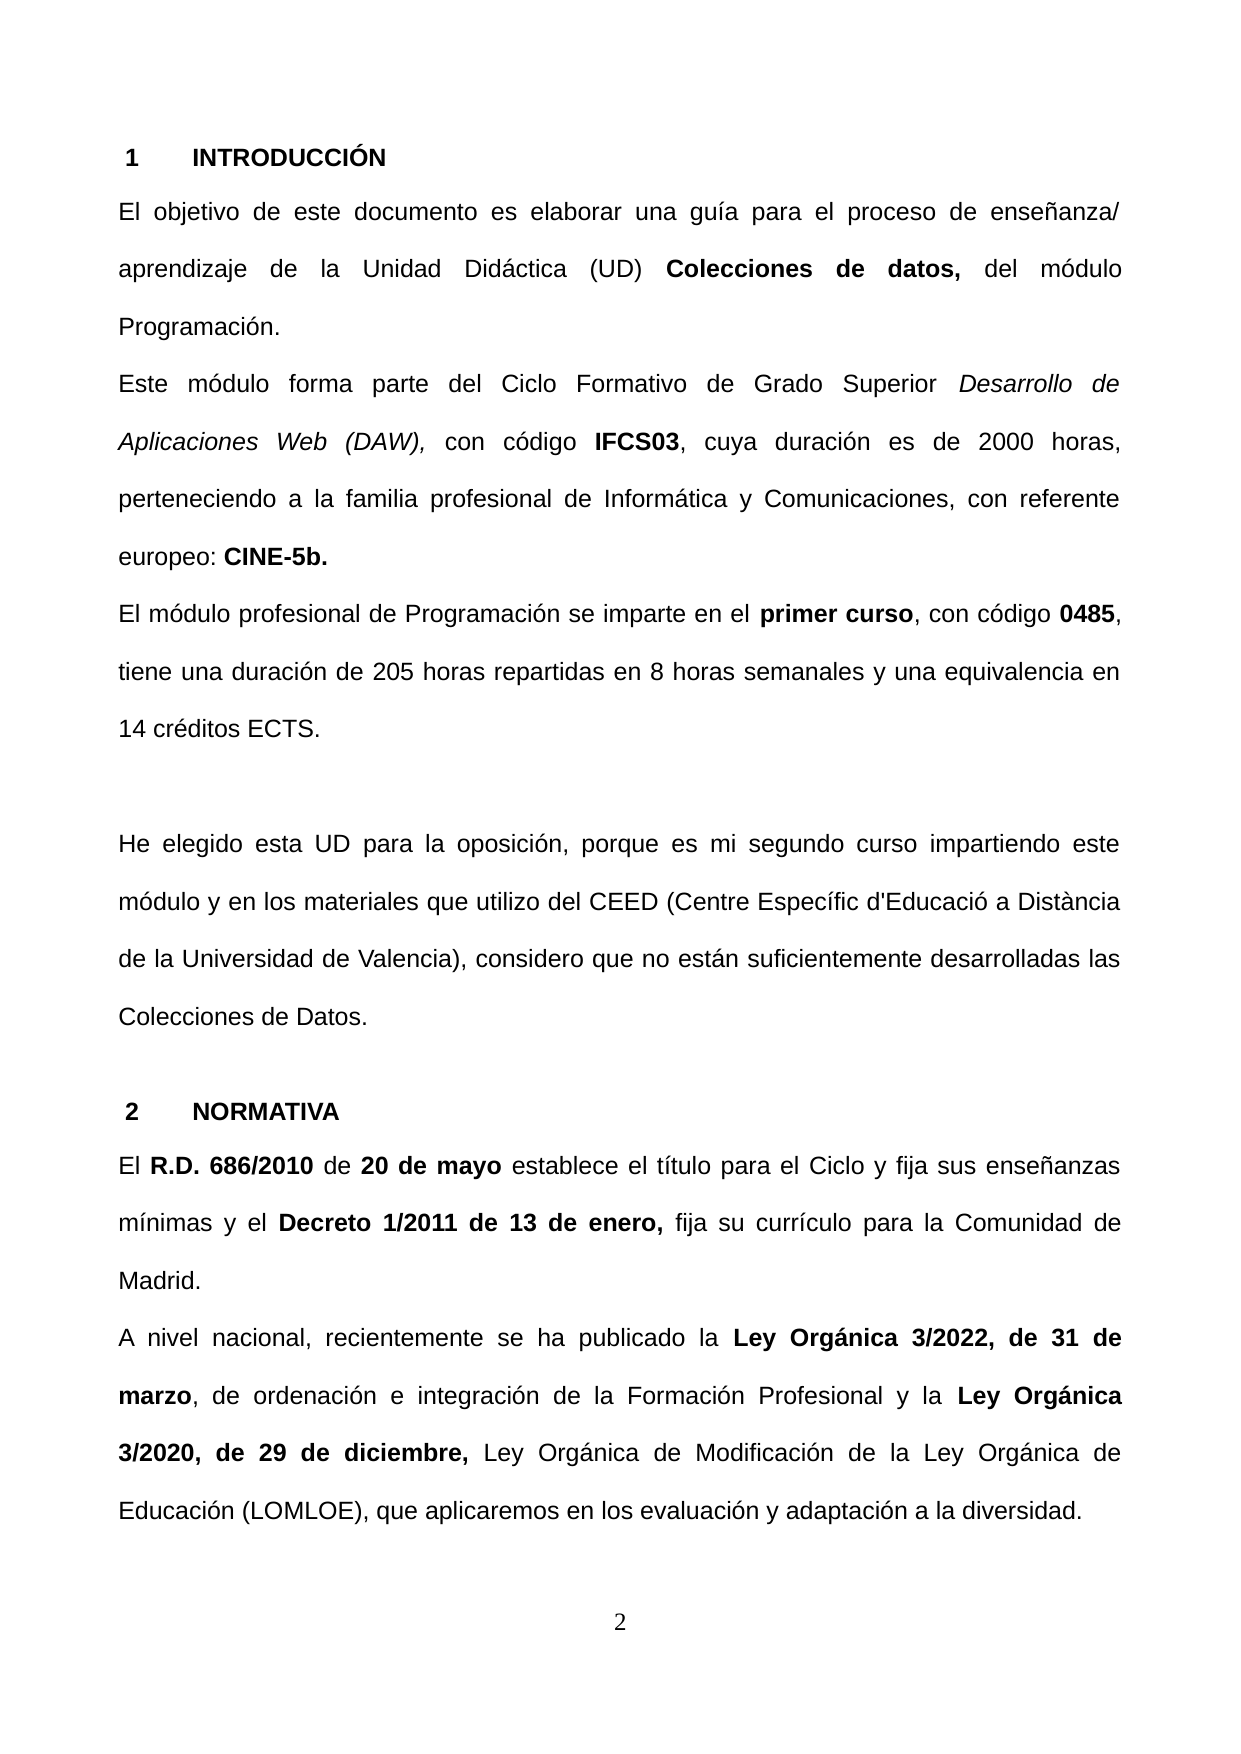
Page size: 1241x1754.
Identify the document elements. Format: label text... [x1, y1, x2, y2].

text He elegido esta UD para la oposición, porque es mi segundo curso impartiendo este módulo y en los materiales que utilizo del CEED (Centre Específic d'Educació a Distància de la Universidad de Valencia), considero que no están suficientemente desarrolladas las Colecciones de Datos. [118, 829, 1122, 1031]
text Este módulo forma parte del Ciclo Formativo de Grado Superior Desarrollo de Aplicaciones Web (DAW), con código IFCS03, cuya duración es de 2000 horas, perteneciendo a la familia profesional de Informática y Comunicaciones, con referente europeo: CINE-5b. [118, 369, 1122, 571]
subtitle NORMATIVA [118, 1097, 1122, 1126]
text El R.D. 686/2010 de 20 de mayo establece el título para el Ciclo y fija sus enseñanzas mínimas y el Decreto 1/2011 de 13 de enero, fija su currículo para la Comunidad de Madrid. [118, 1151, 1122, 1294]
text A nivel nacional, recientemente se ha publicado la Ley Orgánica 3/2022, de 31 de marzo, de ordenación e integración de la Formación Profesional y la Ley Orgánica 3/2020, de 29 de diciembre, Ley Orgánica de Modificación de la Ley Orgánica de Educación (LOMLOE), que aplicaremos en los evaluación y adaptación a la diversidad. [118, 1323, 1122, 1524]
text El módulo profesional de Programación se imparte en el primer curso, con código 0485, tiene una duración de 205 horas repartidas en 8 horas semanales y una equivalencia en 14 créditos ECTS. [118, 599, 1122, 743]
subtitle INTRODUCCIÓN [118, 143, 1122, 172]
text El objetivo de este documento es elaborar una guía para el proceso de enseñanza/ aprendizaje de la Unidad Didáctica (UD) Colecciones de datos, del módulo Programación. [118, 197, 1122, 341]
